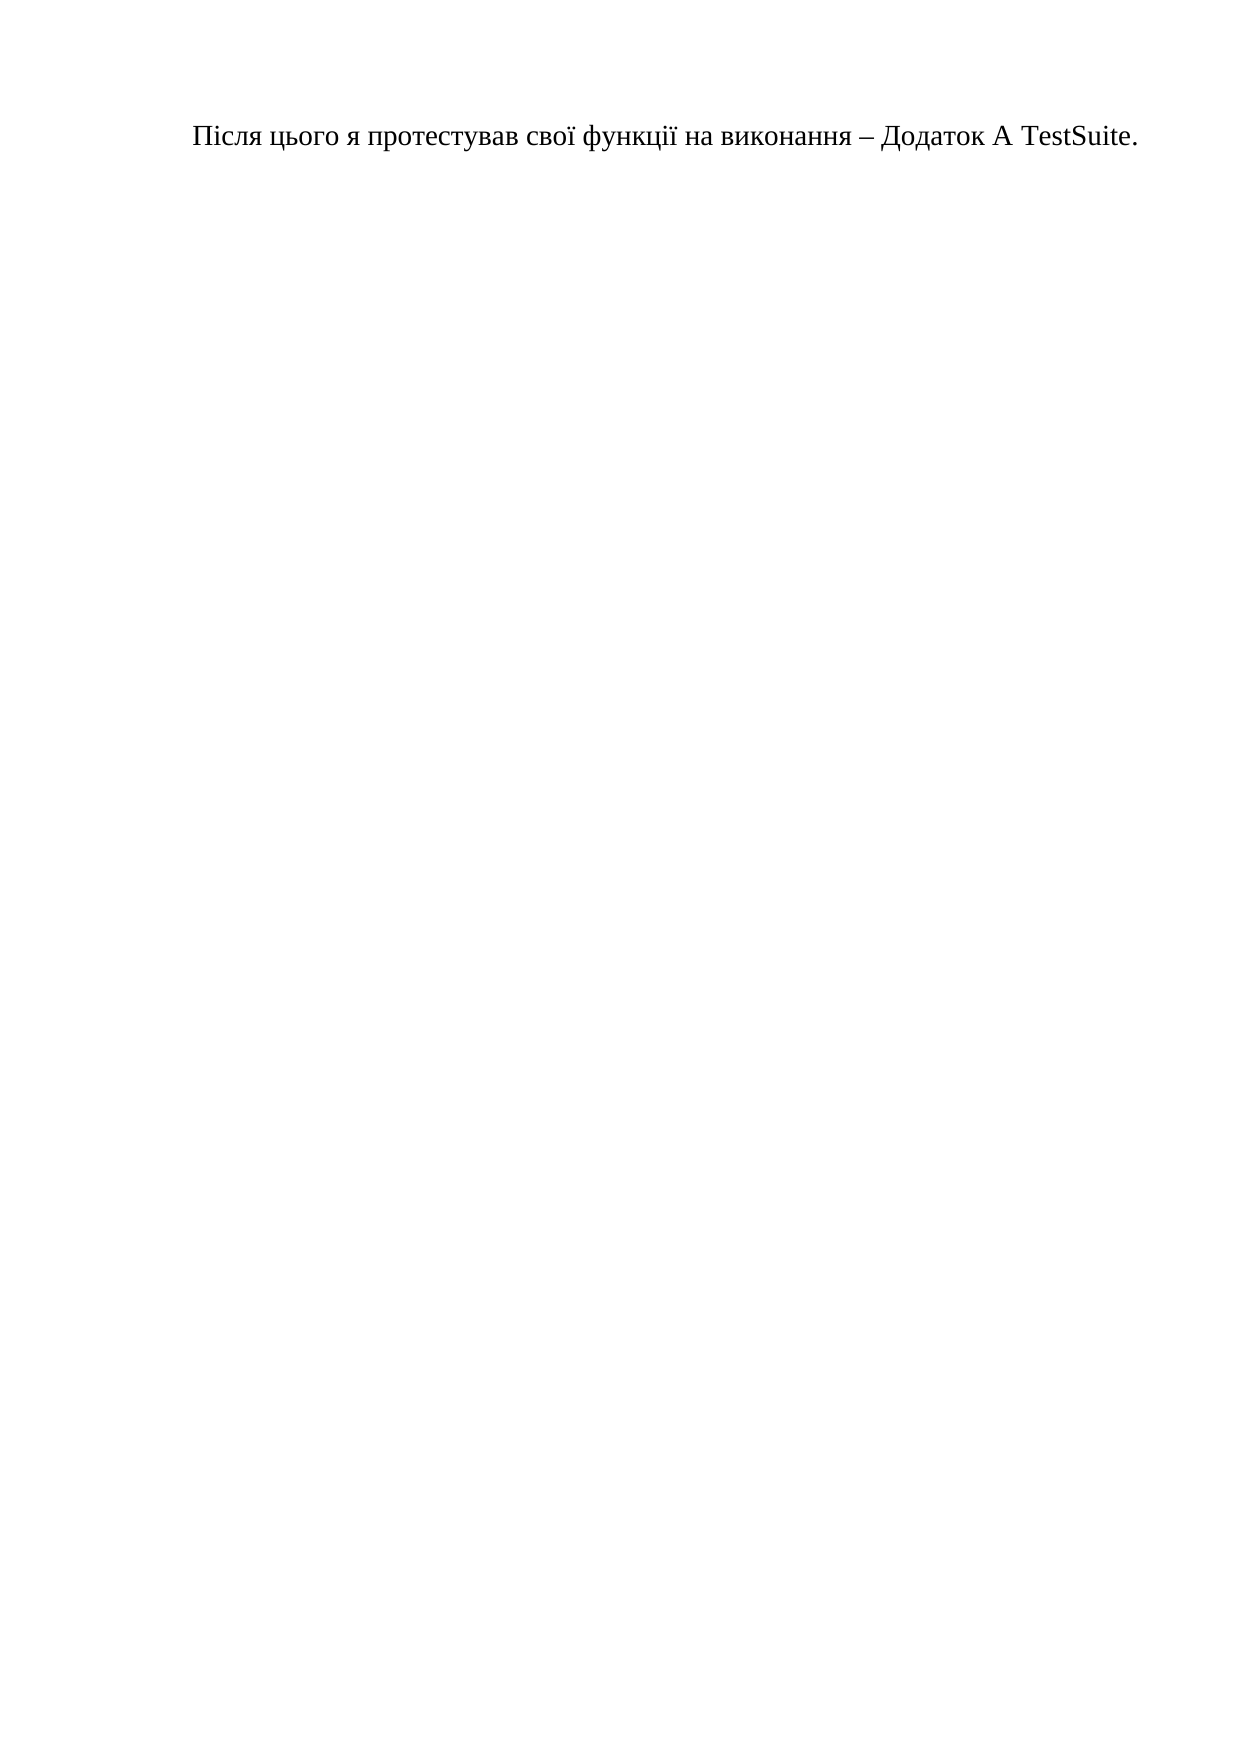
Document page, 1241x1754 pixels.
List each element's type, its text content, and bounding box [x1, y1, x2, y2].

text Після цього я протестував свої функції на виконання – Додаток А TestSuite. [118, 118, 1181, 152]
